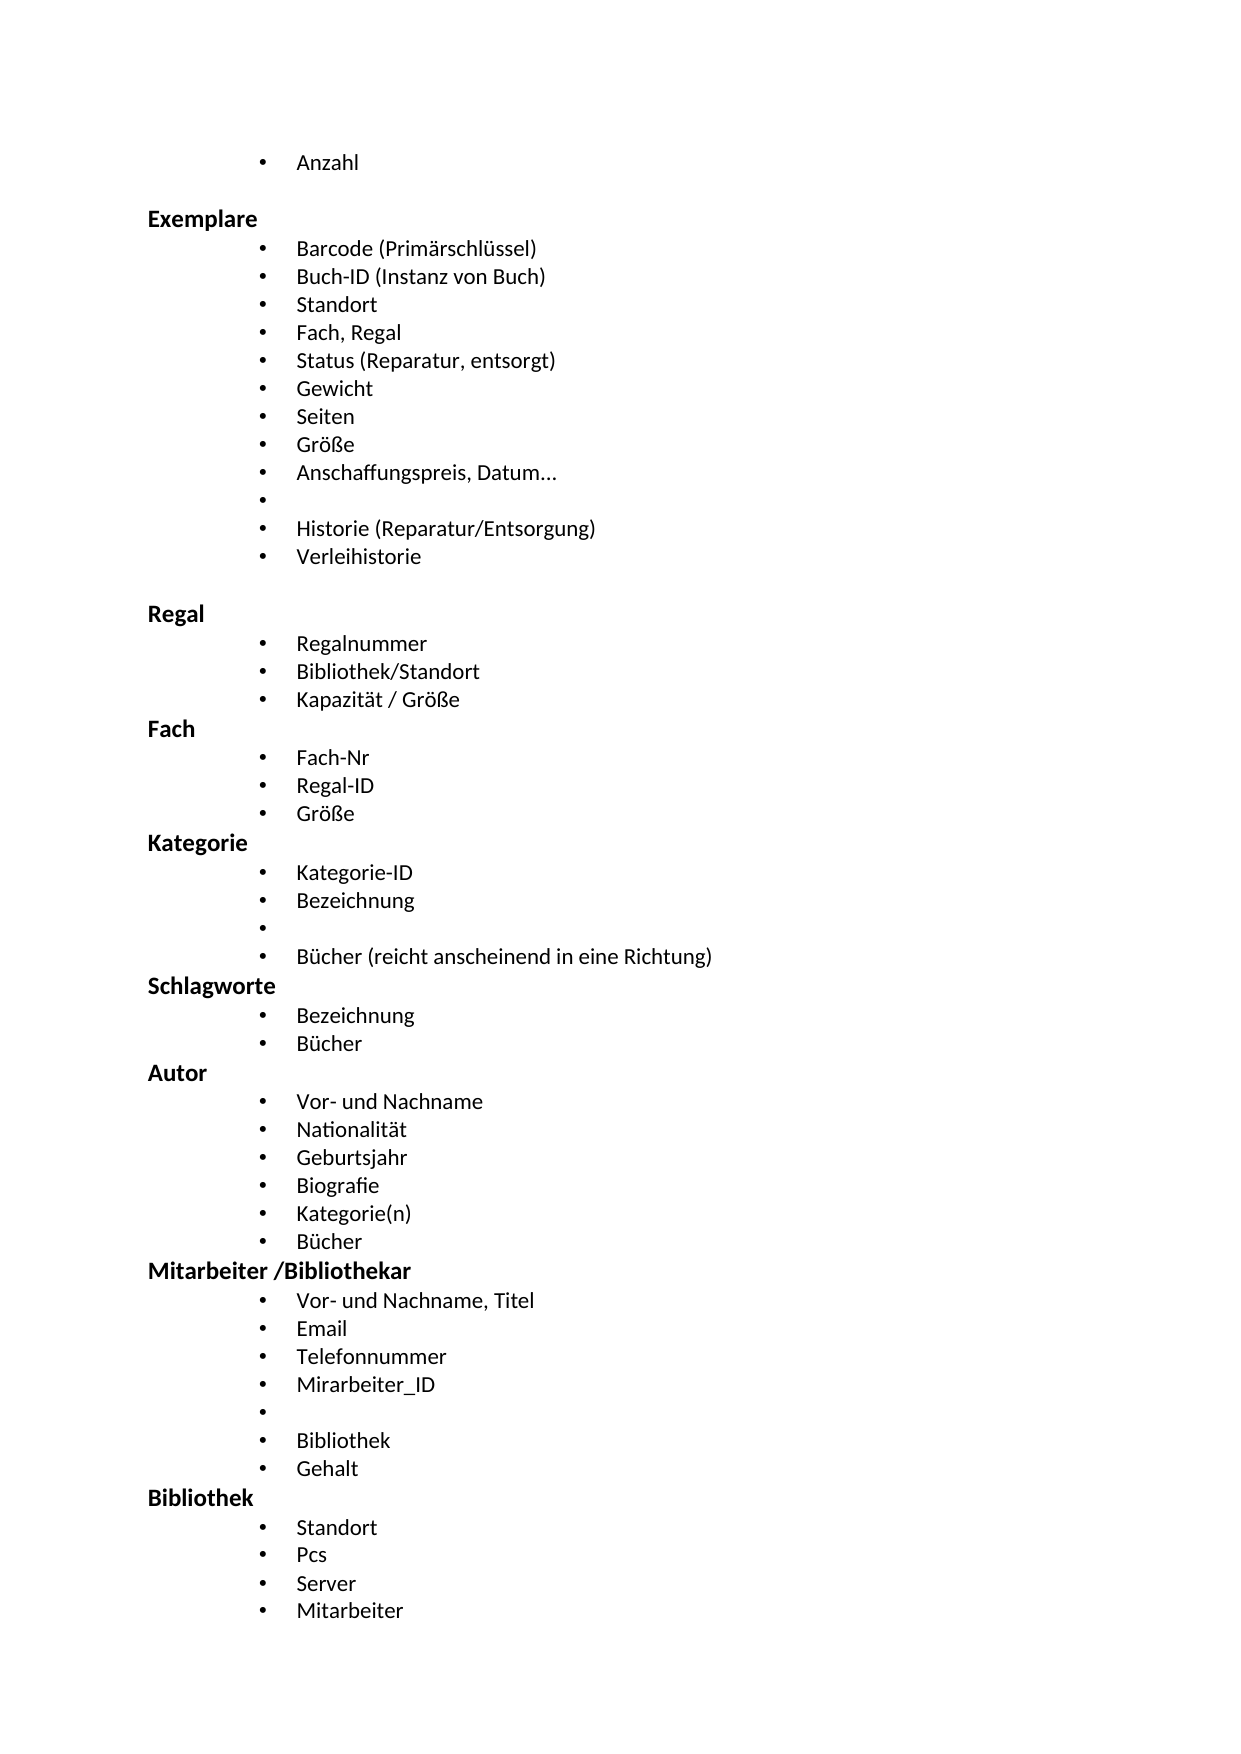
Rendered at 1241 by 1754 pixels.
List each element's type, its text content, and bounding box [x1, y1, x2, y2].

text Schlagworte [148, 970, 1093, 1001]
text Regal [148, 598, 1093, 629]
list Mitarbeiter [259, 1597, 1093, 1625]
list Buch-ID (Instanz von Buch) [259, 262, 1093, 290]
list Größe [259, 799, 1093, 828]
list Vor- und Nachname, Titel [259, 1286, 1093, 1314]
list Regal-ID [259, 772, 1093, 799]
list Größe [259, 430, 1093, 458]
list Barcode (Primärschlüssel) [259, 234, 1093, 262]
list Kategorie-ID [259, 858, 1093, 886]
list Fach, Regal [259, 318, 1093, 346]
list Email [259, 1314, 1093, 1342]
list Vor- und Nachname [259, 1087, 1093, 1115]
list Historie (Reparatur/Entsorgung) [259, 514, 1093, 542]
text Kategorie [148, 828, 1093, 858]
list Pcs [259, 1541, 1093, 1569]
list Nationalität [259, 1115, 1093, 1143]
list Gehalt [259, 1454, 1093, 1482]
list Bezeichnung [259, 886, 1093, 914]
list Bibliothek [259, 1426, 1093, 1454]
list Geburtsjahr [259, 1143, 1093, 1171]
list Bücher (reicht anscheinend in eine Richtung) [259, 942, 1093, 970]
list Standort [259, 290, 1093, 318]
text Mitarbeiter /Bibliothekar [148, 1255, 1093, 1286]
list Biografie [259, 1171, 1093, 1199]
list Anzahl [259, 148, 1093, 176]
text Bibliothek [148, 1482, 1093, 1513]
list Seiten [259, 402, 1093, 430]
list Bezeichnung [259, 1001, 1093, 1029]
list Telefonnummer [259, 1342, 1093, 1370]
list Verleihistorie [259, 542, 1093, 570]
list Bücher [259, 1029, 1093, 1057]
list Gewicht [259, 374, 1093, 402]
list Status (Reparatur, entsorgt) [259, 346, 1093, 374]
list Standort [259, 1513, 1093, 1541]
text Autor [148, 1057, 1093, 1087]
list Anschaffungspreis, Datum... [259, 458, 1093, 486]
list Mirarbeiter_ID [259, 1370, 1093, 1398]
list Bücher [259, 1227, 1093, 1255]
list Bibliothek/Standort [259, 657, 1093, 685]
list Server [259, 1569, 1093, 1597]
text Exemplare [148, 204, 1093, 234]
list Regalnummer [259, 629, 1093, 657]
list Kapazität / Größe [259, 685, 1093, 713]
text Fach [148, 713, 1093, 743]
list Kategorie(n) [259, 1199, 1093, 1227]
list Fach-Nr [259, 743, 1093, 772]
